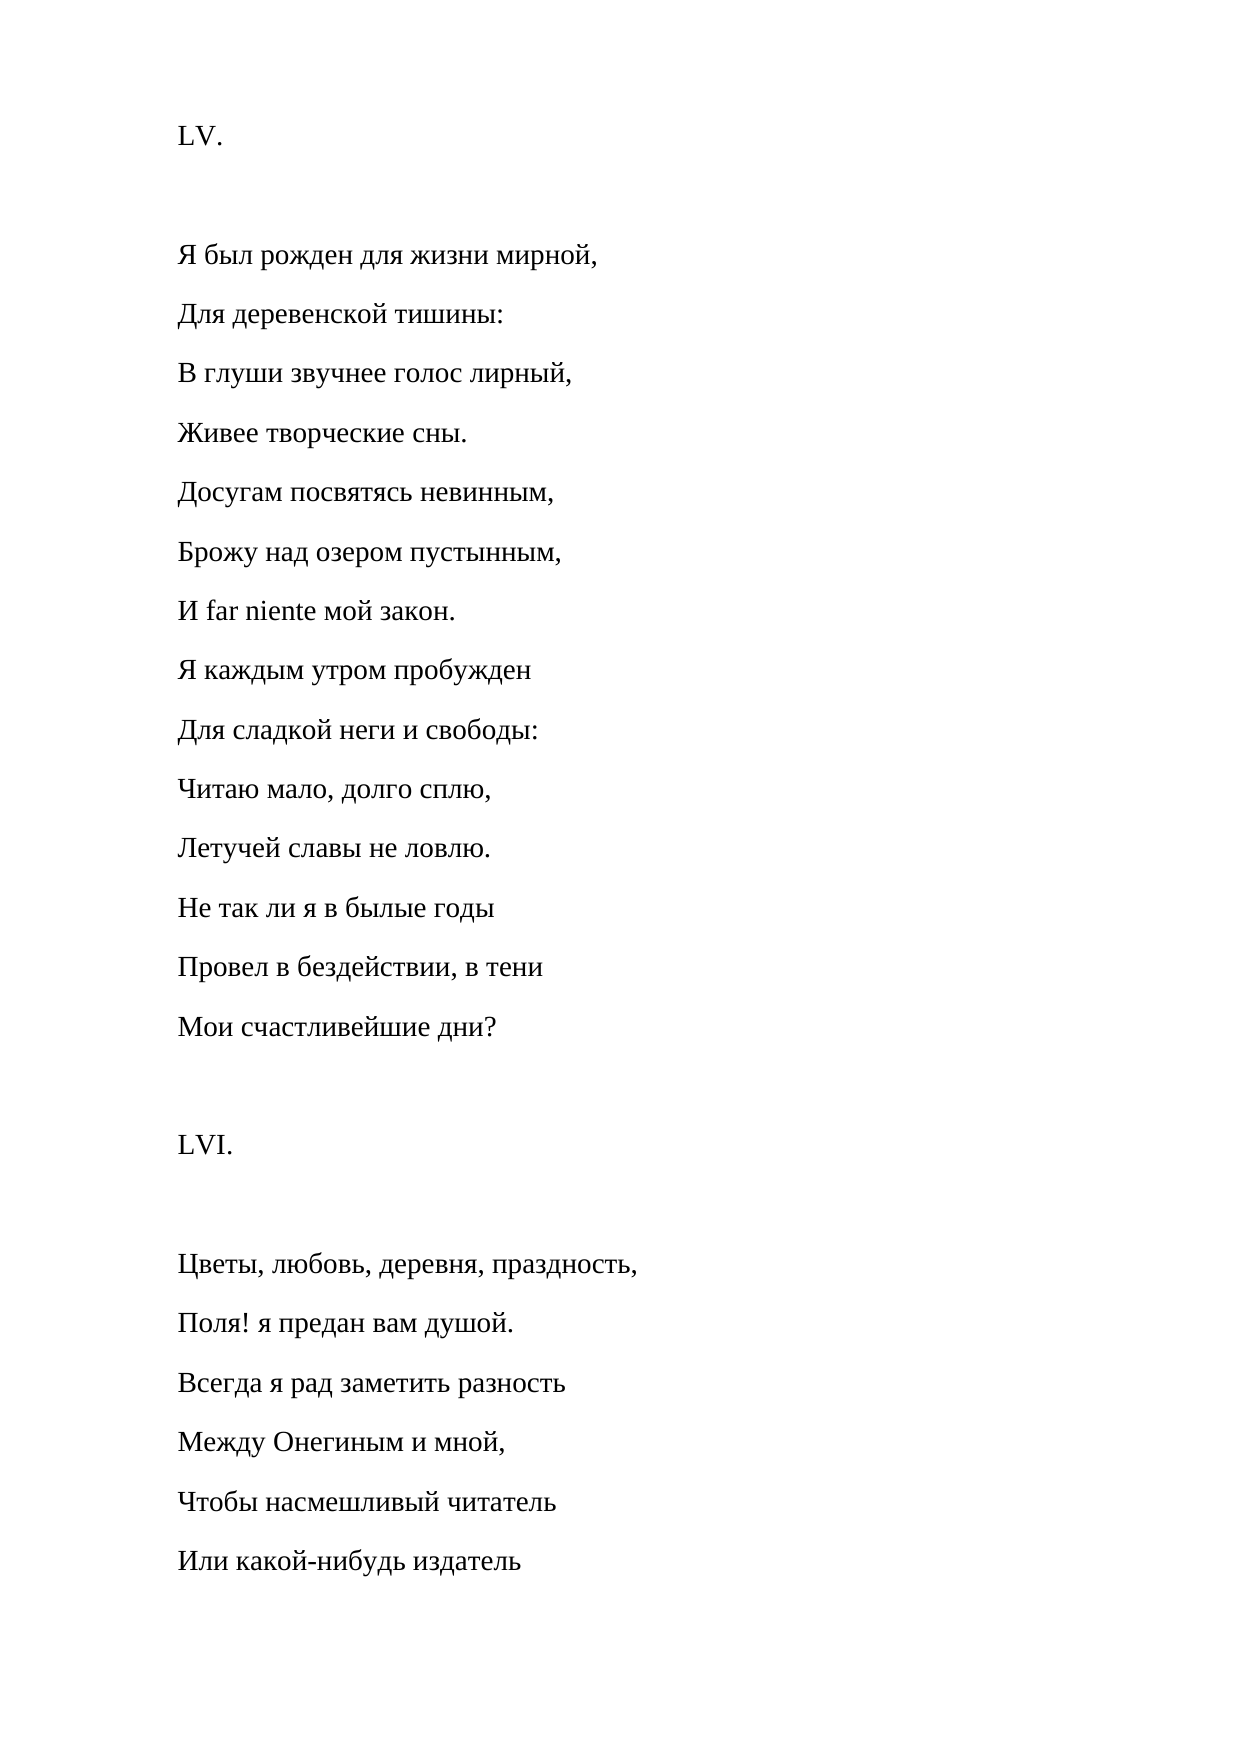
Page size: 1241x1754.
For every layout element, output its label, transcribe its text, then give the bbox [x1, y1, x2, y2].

text Провел в бездействии, в тени [177, 949, 1152, 983]
text Досугам посвятясь невинным, [177, 474, 1152, 508]
text Для сладкой неги и свободы: [177, 712, 1152, 745]
text В глуши звучнее голос лирный, [177, 356, 1152, 389]
text Летучей славы не ловлю. [177, 831, 1152, 864]
text Для деревенской тишины: [177, 296, 1152, 330]
text Живее творческие сны. [177, 415, 1152, 448]
text Поля! я предан вам душой. [177, 1306, 1152, 1339]
text Читаю мало, долго сплю, [177, 771, 1152, 805]
text Или какой-нибудь издатель [177, 1543, 1152, 1577]
text И far niente мой закон. [177, 593, 1152, 627]
text LVI. [177, 1127, 1152, 1161]
text Брожу над озером пустынным, [177, 534, 1152, 567]
text Между Онегиным и мной, [177, 1424, 1152, 1458]
text Не так ли я в былые годы [177, 890, 1152, 923]
text Всегда я рад заметить разность [177, 1365, 1152, 1398]
text Цветы, любовь, деревня, праздность, [177, 1246, 1152, 1280]
text Я каждым утром пробужден [177, 652, 1152, 686]
text LV. [177, 118, 1152, 152]
text Я был рожден для жизни мирной, [177, 237, 1152, 270]
text Мои счастливейшие дни? [177, 1009, 1152, 1042]
text Чтобы насмешливый читатель [177, 1484, 1152, 1517]
